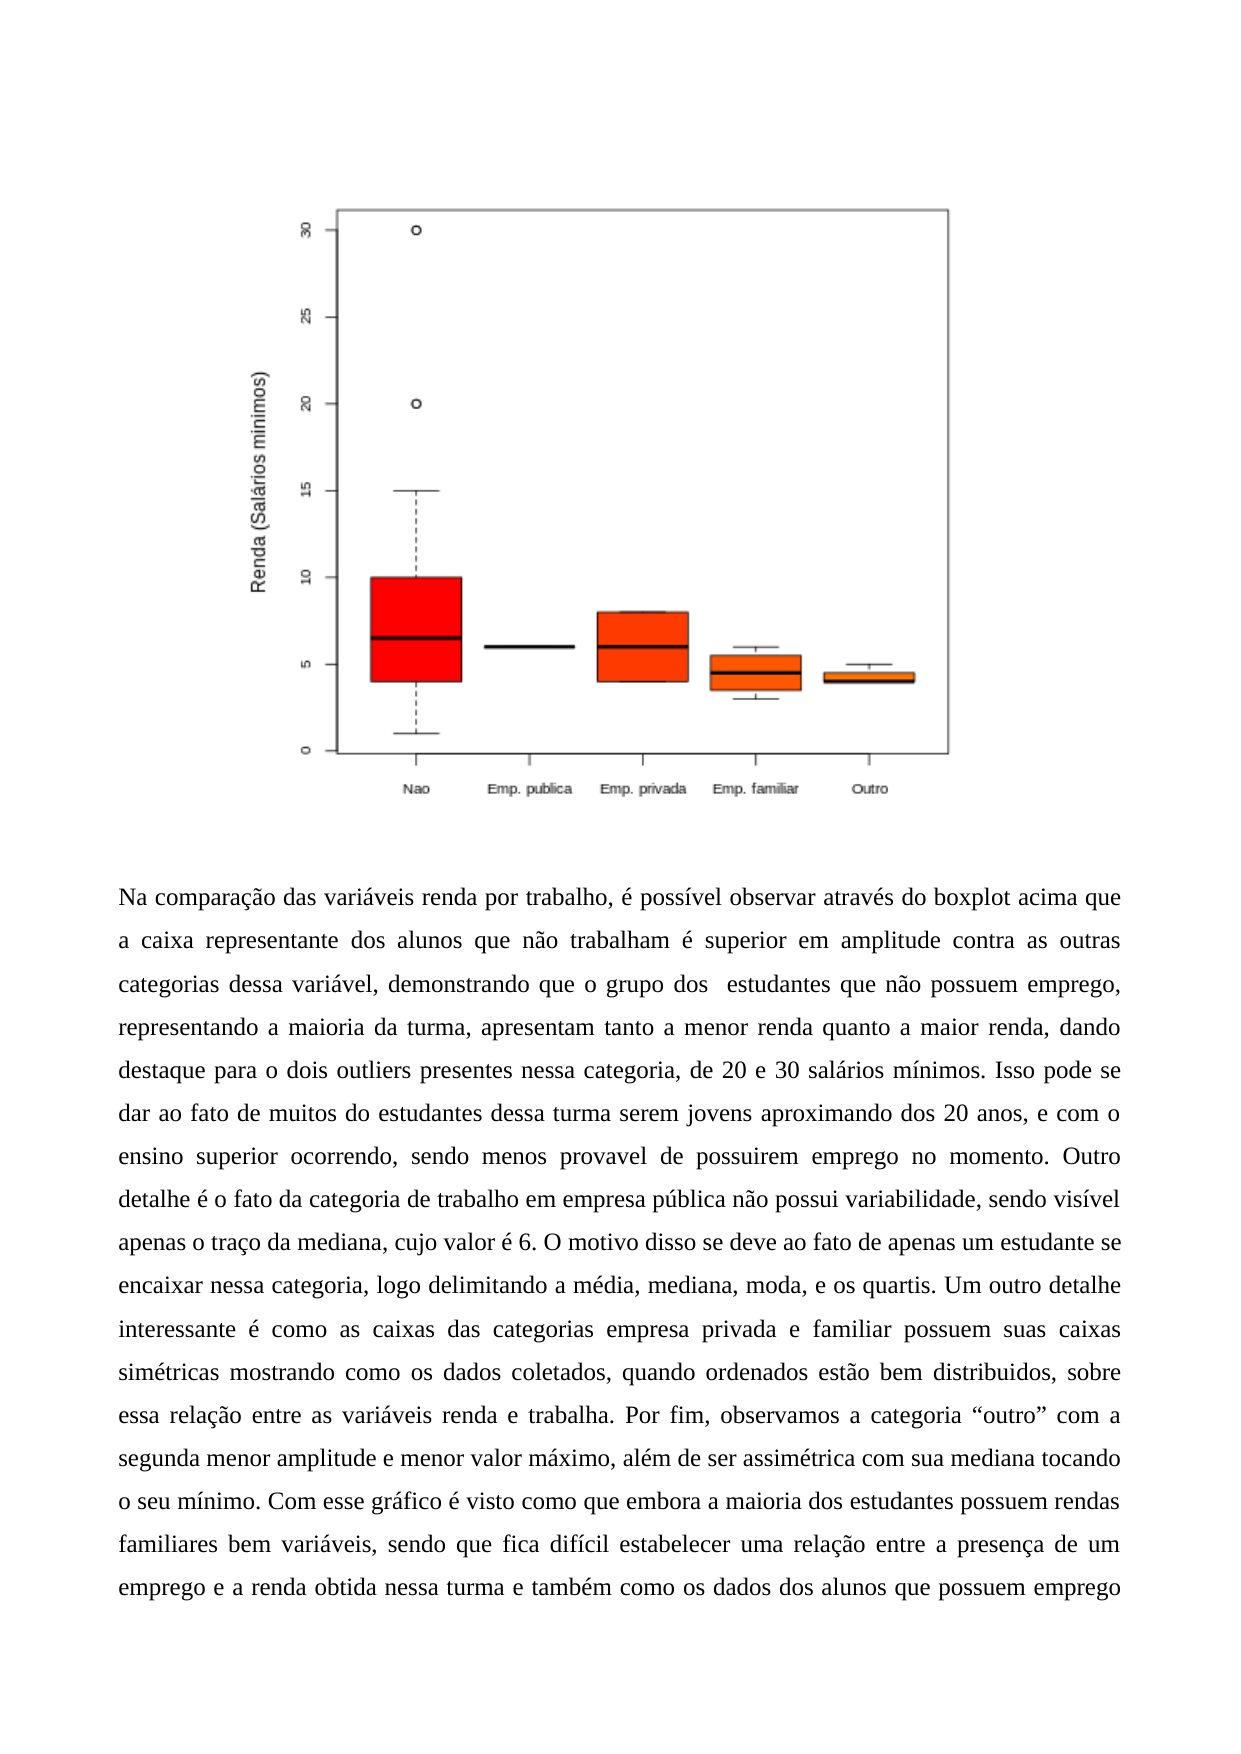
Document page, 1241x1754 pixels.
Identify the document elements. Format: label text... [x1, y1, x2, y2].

picture [245, 118, 995, 869]
text Na comparação das variáveis renda por trabalho, é possível observar através do boxplot acima que a caixa representante dos alunos que não trabalham é superior em amplitude contra as outras categorias dessa variável, demonstrando que o grupo dos estudantes que não possuem emprego, representando a maioria da turma, apresentam tanto a menor renda quanto a maior renda, dando destaque para o dois outliers presentes nessa categoria, de 20 e 30 salários mínimos. Isso pode se dar ao fato de muitos do estudantes dessa turma serem jovens aproximando dos 20 anos, e com o ensino superior ocorrendo, sendo menos provavel de possuirem emprego no momento. Outro detalhe é o fato da categoria de trabalho em empresa pública não possui variabilidade, sendo visível apenas o traço da mediana, cujo valor é 6. O motivo disso se deve ao fato de apenas um estudante se encaixar nessa categoria, logo delimitando a média, mediana, moda, e os quartis. Um outro detalhe interessante é como as caixas das categorias empresa privada e familiar possuem suas caixas simétricas mostrando como os dados coletados, quando ordenados estão bem distribuidos, sobre essa relação entre as variáveis renda e trabalha. Por fim, observamos a categoria “outro” com a segunda menor amplitude e menor valor máximo, além de ser assimétrica com sua mediana tocando o seu mínimo. Com esse gráfico é visto como que embora a maioria dos estudantes possuem rendas familiares bem variáveis, sendo que fica difícil estabelecer uma relação entre a presença de um emprego e a renda obtida nessa turma e também como os dados dos alunos que possuem emprego [118, 118, 1122, 1601]
